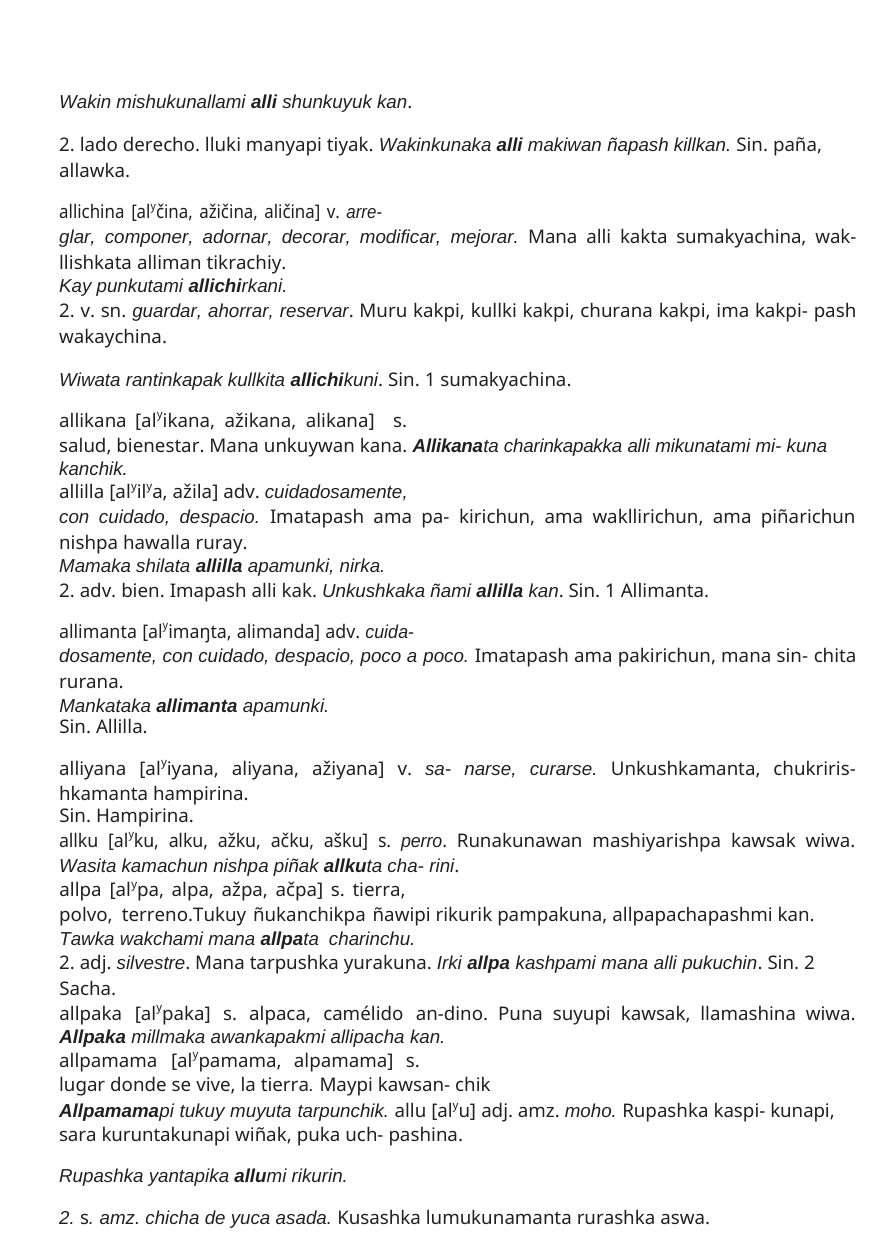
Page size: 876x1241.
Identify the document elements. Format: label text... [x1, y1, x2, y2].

text 2. v. sn. guardar, ahorrar, reservar. Muru kakpi, kullki kakpi, churana kakpi, ima kakpi- pash wakaychina. [59, 298, 856, 349]
text 2. adj. silvestre. Mana tarpushka yurakuna. Irki allpa kashpami mana alli pukuchin. Sin. 2 Sacha. [59, 949, 848, 1001]
text Wakin mishukunallami alli shunkuyuk kan. [59, 88, 856, 114]
text Allpamamapi tukuy muyuta tarpunchik. allu [alyu] adj. amz. moho. Rupashka kaspi- kunapi, sara kuruntakunapi wiñak, puka uch- pashina. [59, 1098, 840, 1147]
text Kay punkutami allichirkani. [59, 275, 856, 297]
text dosamente, con cuidado, despacio, poco a poco. Imatapash ama pakirichun, mana sin- chita rurana. [59, 643, 856, 694]
text allichina [alyčina, ažičina, aličina] v. arre- [59, 200, 856, 223]
text Sin. Hampirina. [59, 806, 856, 826]
text 2. lado derecho. lluki manyapi tiyak. Wakinkunaka alli makiwan ñapash killkan. Sin. paña, allawka. [59, 132, 842, 183]
text Wiwata rantinkapak kullkita allichikuni. Sin. 1 sumakyachina. [59, 366, 816, 392]
text 2. adv. bien. Imapash alli kak. Unkushkaka ñami allilla kan. Sin. 1 Allimanta. [59, 577, 736, 602]
text allpaka [alypaka] s. alpaca, camélido an-dino. Puna suyupi kawsak, llamashina wiwa. Allpaka millmaka awankapakmi allipacha kan. [59, 1001, 856, 1048]
text Sin. Allilla. [59, 717, 856, 737]
text allpamama [alypamama, alpamama] s. [59, 1048, 856, 1072]
text 2. s. amz. chicha de yuca asada. Kusashka lumukunamanta rurashka aswa. [59, 1204, 856, 1229]
text Rupashka yantapika allumi rikurin. [59, 1165, 856, 1186]
text lugar donde se vive, la tierra. Maypi kawsan- chik [59, 1072, 856, 1097]
text allilla [alyilya, ažila] adv. cuidadosamente, [59, 480, 856, 503]
text polvo, terreno.Tukuy ñukanchikpa ñawipi rikurik pampakuna, allpapachapashmi kan. Tawka wakchami mana allpata charinchu. [59, 901, 857, 949]
text allimanta [alyimaŋta, alimanda] adv. cuida- [59, 619, 856, 643]
text alliyana [alyiyana, aliyana, ažiyana] v. sa- narse, curarse. Unkushkamanta, chukriris- hkamanta hampirina. [59, 754, 856, 806]
text allku [alyku, alku, ažku, ačku, ašku] s. perro. Runakunawan mashiyarishpa kawsak wiwa. Wasita kamachun nishpa piñak allkuta cha- rini. [59, 826, 856, 878]
text glar, componer, adornar, decorar, modificar, mejorar. Mana alli kakta sumakyachina, wak- llishkata alliman tikrachiy. [59, 223, 856, 275]
text salud, bienestar. Mana unkuywan kana. Allikanata charinkapakka alli mikunatami mi- kuna kanchik. [59, 432, 857, 479]
text allikana [alyikana, ažikana, alikana] s. [59, 409, 856, 432]
text con cuidado, despacio. Imatapash ama pa- kirichun, ama wakllirichun, ama piñarichun nishpa hawalla ruray. [59, 503, 856, 555]
text Mankataka allimanta apamunki. [59, 695, 856, 716]
text allpa [alypa, alpa, ažpa, ačpa] s. tierra, [59, 878, 856, 901]
text Mamaka shilata allilla apamunki, nirka. [59, 555, 856, 577]
